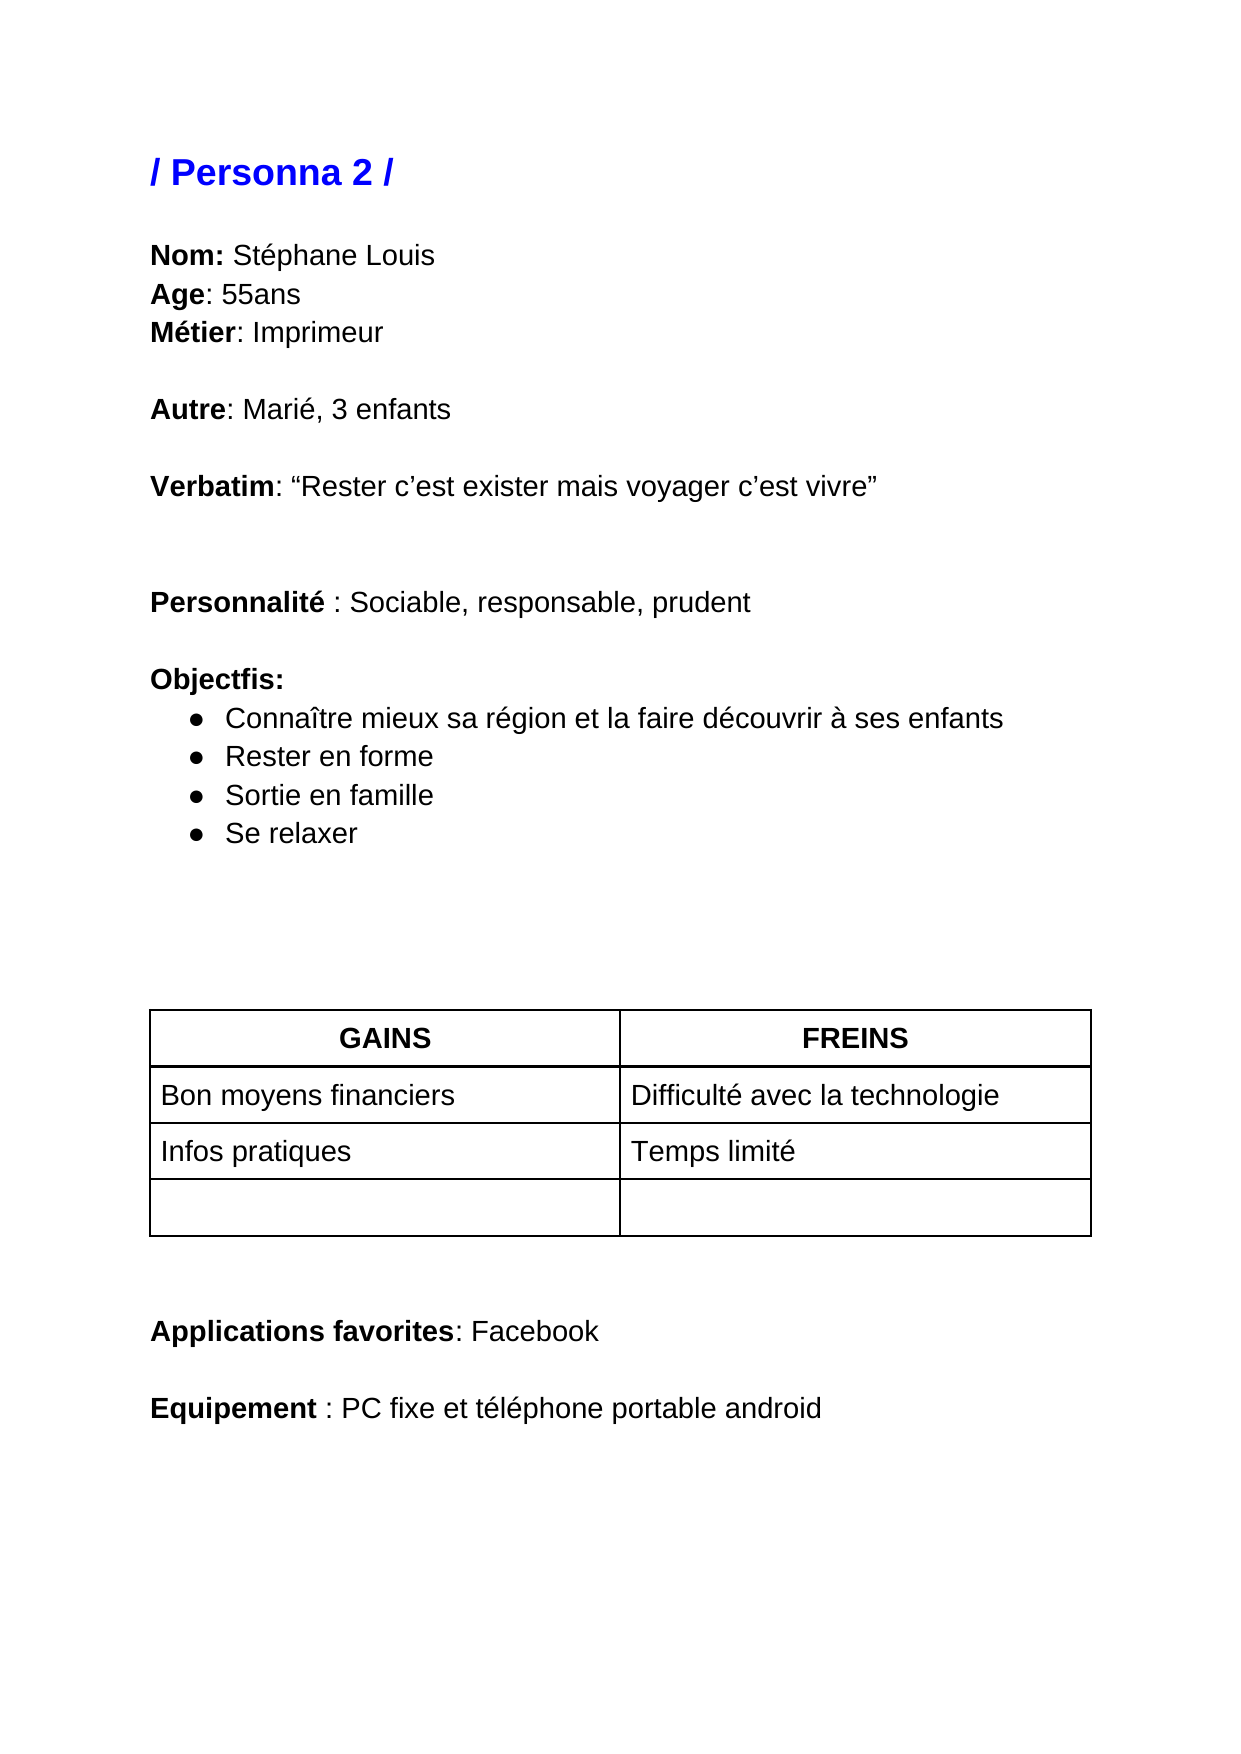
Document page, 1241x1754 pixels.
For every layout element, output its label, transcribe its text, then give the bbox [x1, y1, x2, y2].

table_cell Bon moyens financiers [151, 1068, 619, 1122]
table_cell [621, 1180, 1090, 1235]
table_cell [151, 1180, 619, 1235]
table_header GAINS [151, 1011, 619, 1065]
list Rester en forme [187, 739, 1090, 773]
text Age: 55ans [150, 277, 1090, 310]
list Sortie en famille [187, 778, 1090, 811]
text Autre: Marié, 3 enfants [150, 392, 1090, 426]
table_cell Difficulté avec la technologie [621, 1068, 1090, 1122]
text Objectfis: [150, 662, 1090, 696]
text Applications favorites: Facebook [150, 1314, 1090, 1347]
table_cell Temps limité [621, 1124, 1090, 1178]
text Métier: Imprimeur [150, 315, 1090, 349]
text Verbatim: “Rester c’est exister mais voyager c’est vivre” [150, 469, 1090, 503]
text / Personna 2 / [150, 150, 1090, 193]
table_header FREINS [621, 1011, 1090, 1065]
text Personnalité : Sociable, responsable, prudent [150, 585, 1090, 618]
text Nom: Stéphane Louis [150, 238, 1090, 272]
list Connaître mieux sa région et la faire découvrir à ses enfants [187, 701, 1090, 734]
text Equipement : PC fixe et téléphone portable android [150, 1391, 1090, 1424]
table_cell Infos pratiques [151, 1124, 619, 1178]
list Se relaxer [187, 816, 1090, 850]
